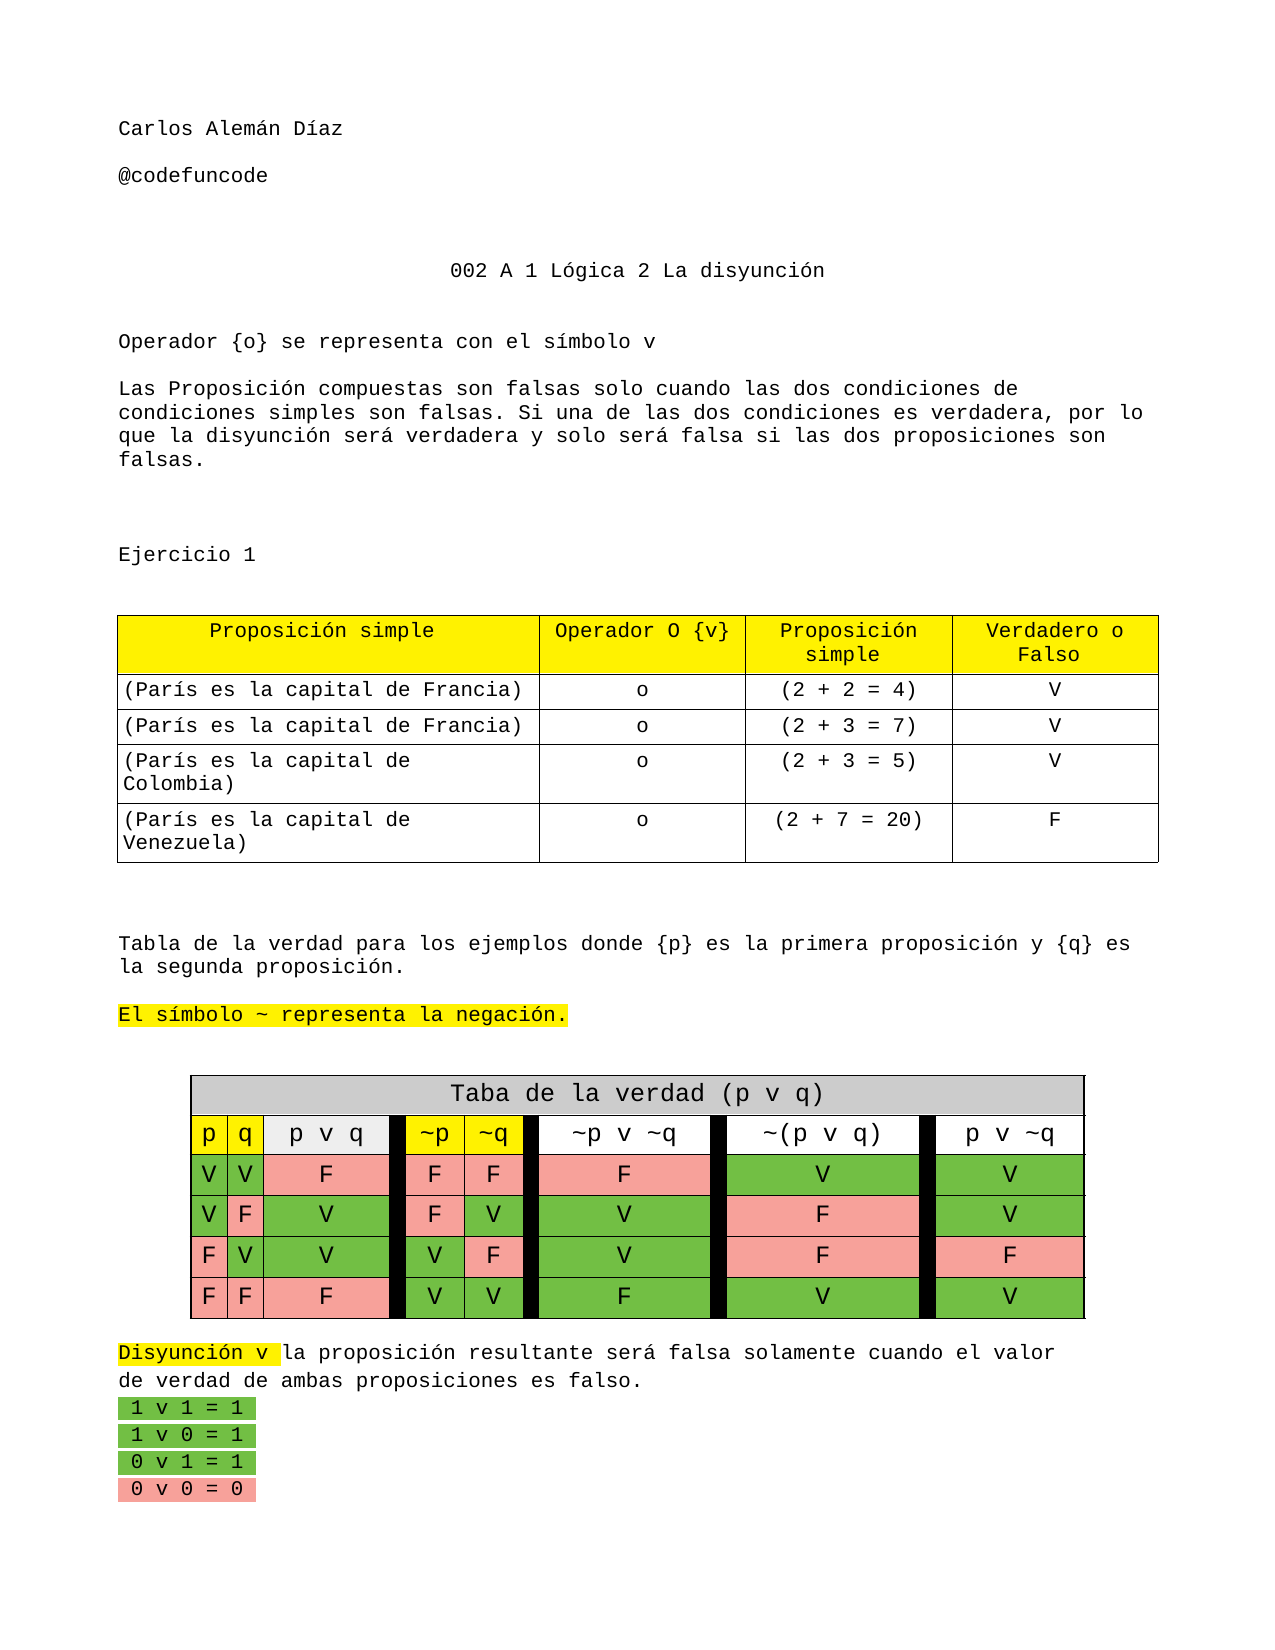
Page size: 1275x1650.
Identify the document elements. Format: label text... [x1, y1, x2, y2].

table_cell ~q [465, 1116, 523, 1154]
table_cell V [465, 1278, 523, 1318]
table_cell [524, 1278, 538, 1318]
table_cell V [406, 1278, 464, 1318]
text 1 v 0 = 1 [118, 1424, 1157, 1448]
table_cell [920, 1278, 935, 1318]
table_cell (2 + 3 = 7) [746, 710, 952, 744]
table_cell [524, 1155, 538, 1195]
table_cell (París es la capital de Colombia) [118, 745, 539, 803]
table_cell V [936, 1196, 1083, 1236]
text Las Proposición compuestas son falsas solo cuando las dos condiciones de condiciones simples son falsas. Si una de las dos condiciones es verdadera, por lo que la disyunción será verdadera y solo será falsa si las dos proposiciones son falsas. [118, 378, 1157, 473]
table_cell V [228, 1155, 263, 1195]
table_cell [711, 1116, 726, 1154]
table_cell o [540, 675, 745, 709]
table_cell V [727, 1278, 919, 1318]
table_cell F [192, 1237, 227, 1277]
table_cell q [228, 1116, 263, 1154]
table_cell ~p [406, 1116, 464, 1154]
table_cell F [406, 1196, 464, 1236]
table_cell o [540, 710, 745, 744]
table_cell V [936, 1155, 1083, 1195]
table_cell [524, 1237, 538, 1277]
table_cell V [192, 1196, 227, 1236]
table_cell V [953, 745, 1158, 803]
table_cell (2 + 2 = 4) [746, 675, 952, 709]
table_cell ~p v ~q [539, 1116, 710, 1154]
table_cell p v ~q [936, 1116, 1083, 1154]
table_cell o [540, 745, 745, 803]
table_cell V [936, 1278, 1083, 1318]
table_header Taba de la verdad (p v q) [192, 1076, 1083, 1114]
table_cell F [192, 1278, 227, 1318]
text Tabla de la verdad para los ejemplos donde {p} es la primera proposición y {q} es la segunda proposición. [118, 933, 1157, 980]
table_cell V [953, 675, 1158, 709]
table_cell (París es la capital de Francia) [118, 675, 539, 709]
table_cell ~(p v q) [727, 1116, 919, 1154]
table_cell F [539, 1278, 710, 1318]
table_cell p v q [264, 1116, 389, 1154]
table_cell F [264, 1278, 389, 1318]
table_cell p [192, 1116, 227, 1154]
table_cell V [264, 1237, 389, 1277]
table_cell [920, 1196, 935, 1236]
text @codefuncode [118, 165, 1157, 189]
table_cell F [406, 1155, 464, 1195]
table_cell [524, 1196, 538, 1236]
table_cell (París es la capital de Francia) [118, 710, 539, 744]
table_cell [390, 1237, 405, 1277]
table_header Verdadero o Falso [953, 616, 1158, 673]
text Ejercicio 1 [118, 544, 1157, 567]
table_cell V [953, 710, 1158, 744]
text 0 v 0 = 0 [118, 1478, 1157, 1502]
table_cell F [727, 1237, 919, 1277]
table_cell [390, 1155, 405, 1195]
text Carlos Alemán Díaz [118, 118, 1157, 142]
table_cell V [228, 1237, 263, 1277]
text El símbolo ~ representa la negación. [118, 1004, 1157, 1027]
table_cell (París es la capital de Venezuela) [118, 804, 539, 862]
table_cell [920, 1116, 935, 1154]
table_cell F [465, 1237, 523, 1277]
text 002 A 1 Lógica 2 La disyunción [118, 260, 1157, 284]
table_cell F [539, 1155, 710, 1195]
table_cell [711, 1278, 726, 1318]
table_cell F [936, 1237, 1083, 1277]
table_cell [920, 1237, 935, 1277]
table_cell [711, 1196, 726, 1236]
table_cell (2 + 7 = 20) [746, 804, 952, 862]
table_cell F [264, 1155, 389, 1195]
table_cell F [953, 804, 1158, 862]
table_cell V [539, 1237, 710, 1277]
table_cell o [540, 804, 745, 862]
table_cell V [406, 1237, 464, 1277]
table_cell [390, 1196, 405, 1236]
text 1 v 1 = 1 [118, 1397, 1157, 1420]
table_cell (2 + 3 = 5) [746, 745, 952, 803]
table_cell F [727, 1196, 919, 1236]
table_cell [390, 1116, 405, 1154]
table_cell V [727, 1155, 919, 1195]
table_header Proposición simple [746, 616, 952, 673]
text 0 v 1 = 1 [118, 1451, 1157, 1475]
table_cell [390, 1278, 405, 1318]
text de verdad de ambas proposiciones es falso. [118, 1369, 1157, 1393]
table_cell [920, 1155, 935, 1195]
table_header Operador O {v} [540, 616, 745, 673]
table_cell F [228, 1278, 263, 1318]
table_cell V [465, 1196, 523, 1236]
table_cell [711, 1155, 726, 1195]
table_cell V [264, 1196, 389, 1236]
table_cell [711, 1237, 726, 1277]
text Disyunción v la proposición resultante será falsa solamente cuando el valor [118, 1342, 1157, 1366]
table_cell [524, 1116, 538, 1154]
table_cell V [539, 1196, 710, 1236]
text Operador {o} se representa con el símbolo v [118, 331, 1157, 354]
table_cell V [192, 1155, 227, 1195]
table_cell F [228, 1196, 263, 1236]
table_cell F [465, 1155, 523, 1195]
table_header Proposición simple [118, 616, 539, 673]
